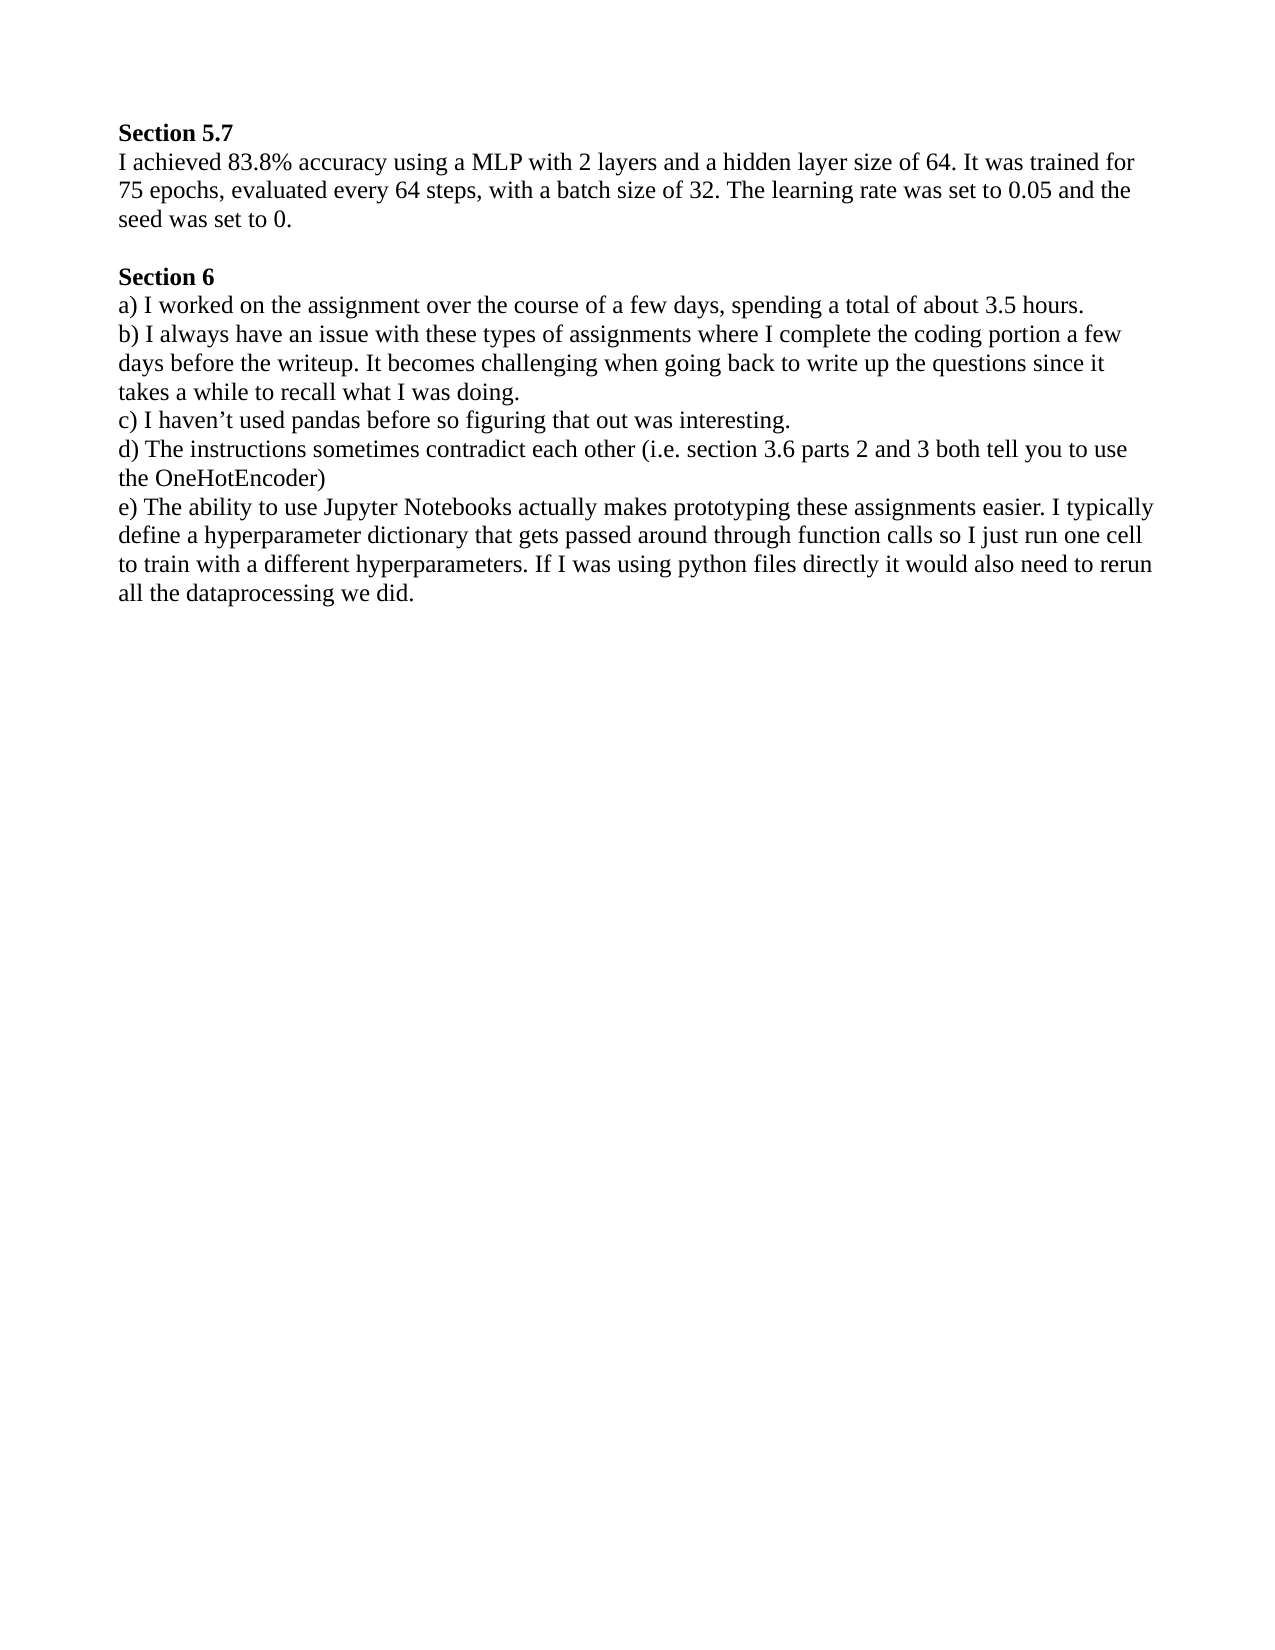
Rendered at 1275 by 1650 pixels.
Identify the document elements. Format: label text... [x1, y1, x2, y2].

text Section 6 [118, 262, 1157, 291]
text b) I always have an issue with these types of assignments where I complete the coding portion a few days before the writeup. It becomes challenging when going back to write up the questions since it takes a while to recall what I was doing. [118, 319, 1157, 406]
text c) I haven’t used pandas before so figuring that out was interesting. [118, 406, 1157, 434]
text a) I worked on the assignment over the course of a few days, spending a total of about 3.5 hours. [118, 291, 1157, 319]
text I achieved 83.8% accuracy using a MLP with 2 layers and a hidden layer size of 64. It was trained for 75 epochs, evaluated every 64 steps, with a batch size of 32. The learning rate was set to 0.05 and the seed was set to 0. [118, 147, 1157, 233]
text e) The ability to use Jupyter Notebooks actually makes prototyping these assignments easier. I typically define a hyperparameter dictionary that gets passed around through function calls so I just run one cell to train with a different hyperparameters. If I was using python files directly it would also need to rerun all the dataprocessing we did. [118, 492, 1157, 607]
text Section 5.7 [118, 118, 1157, 147]
text d) The instructions sometimes contradict each other (i.e. section 3.6 parts 2 and 3 both tell you to use the OneHotEncoder) [118, 434, 1157, 492]
